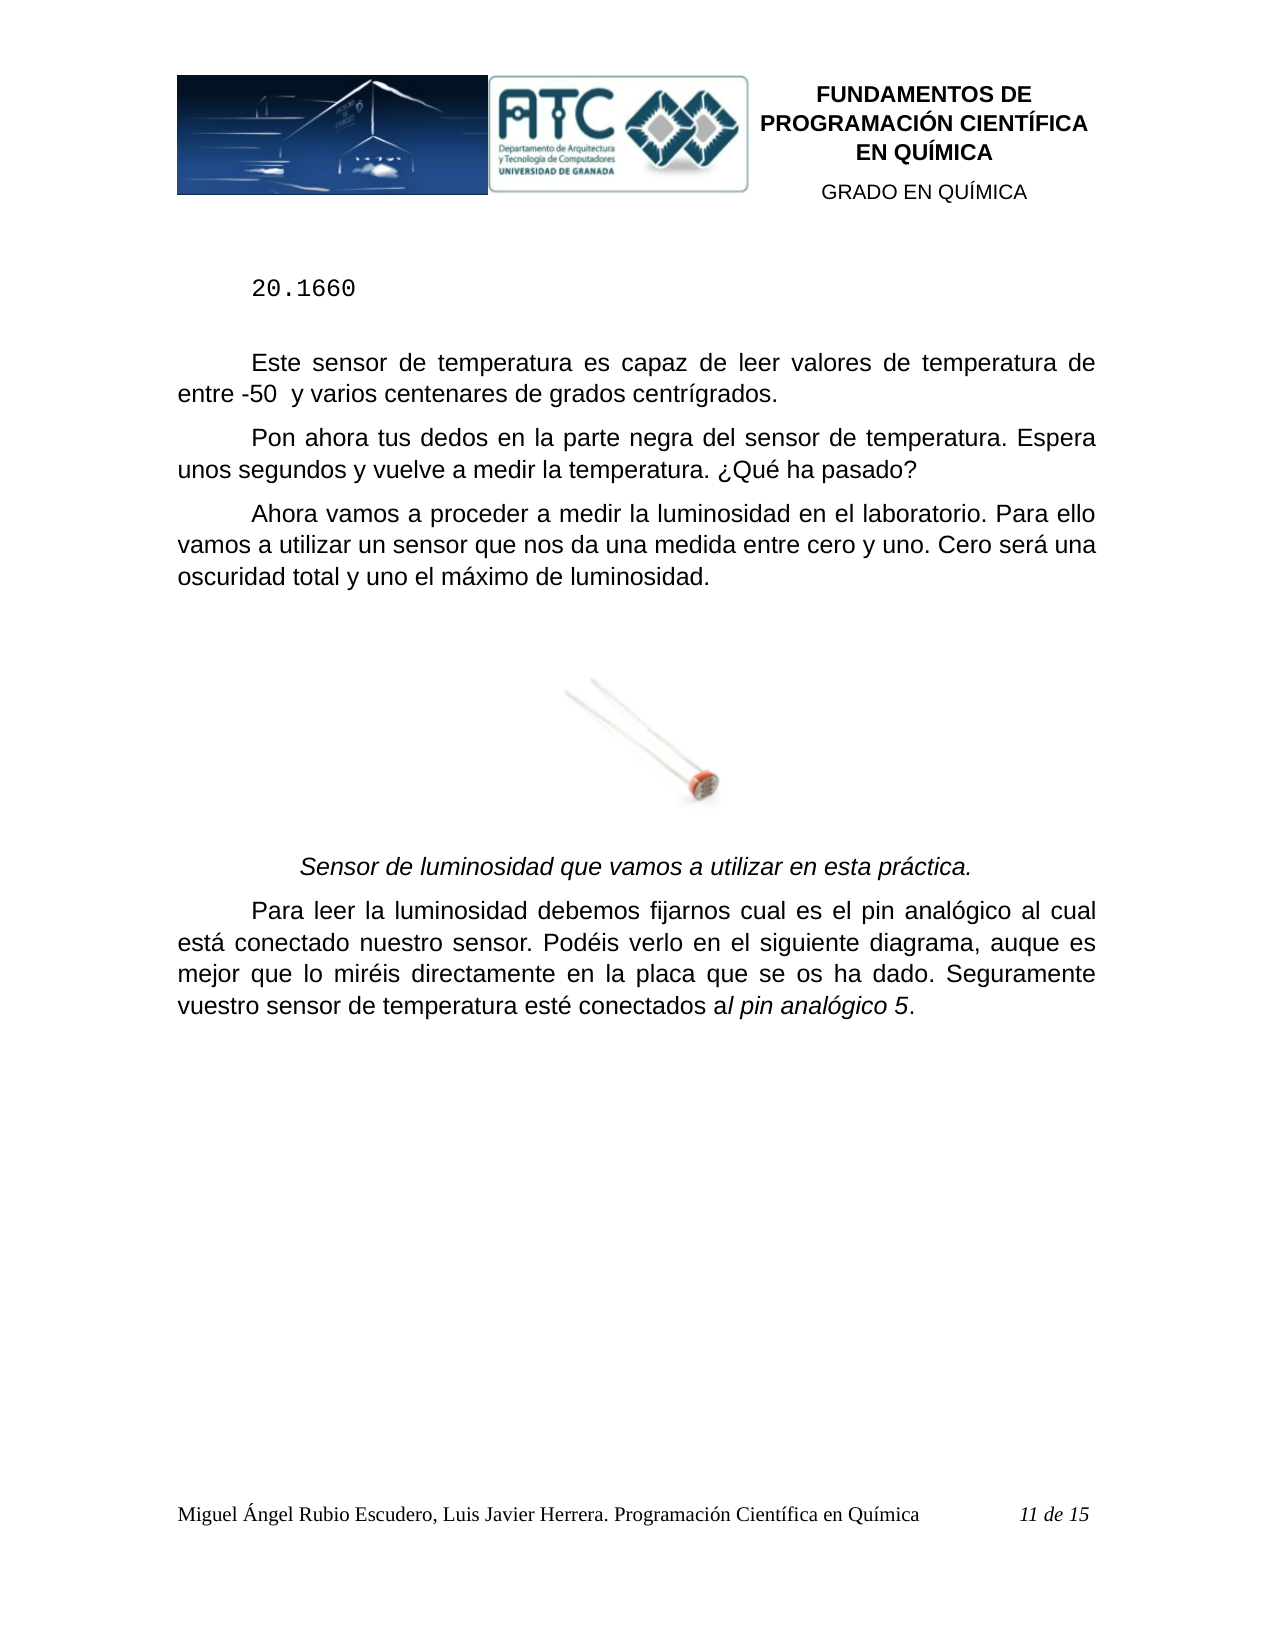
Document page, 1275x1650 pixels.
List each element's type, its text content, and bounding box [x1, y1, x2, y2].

text Ahora vamos a proceder a medir la luminosidad en el laboratorio. Para ello vamos a utilizar un sensor que nos da una medida entre cero y uno. Cero será una oscuridad total y uno el máximo de luminosidad. [177, 499, 1098, 591]
text Para leer la luminosidad debemos fijarnos cual es el pin analógico al cual está conectado nuestro sensor. Podéis verlo en el siguiente diagrama, auque es mejor que lo miréis directamente en la placa que se os ha dado. Seguramente vuestro sensor de temperatura esté conectados al pin analógico 5. [177, 896, 1098, 1020]
text Sensor de luminosidad que vamos a utilizar en esta práctica. [177, 852, 1098, 881]
text Pon ahora tus dedos en la parte negra del sensor de temperatura. Espera unos segundos y vuelve a medir la temperatura. ¿Qué ha pasado? [177, 423, 1098, 483]
picture [177, 74, 751, 195]
text Este sensor de temperatura es capaz de leer valores de temperatura de entre -50 y varios centenares de grados centrígrados. [177, 348, 1098, 408]
picture [544, 650, 731, 837]
text 20.1660 [177, 275, 1098, 303]
